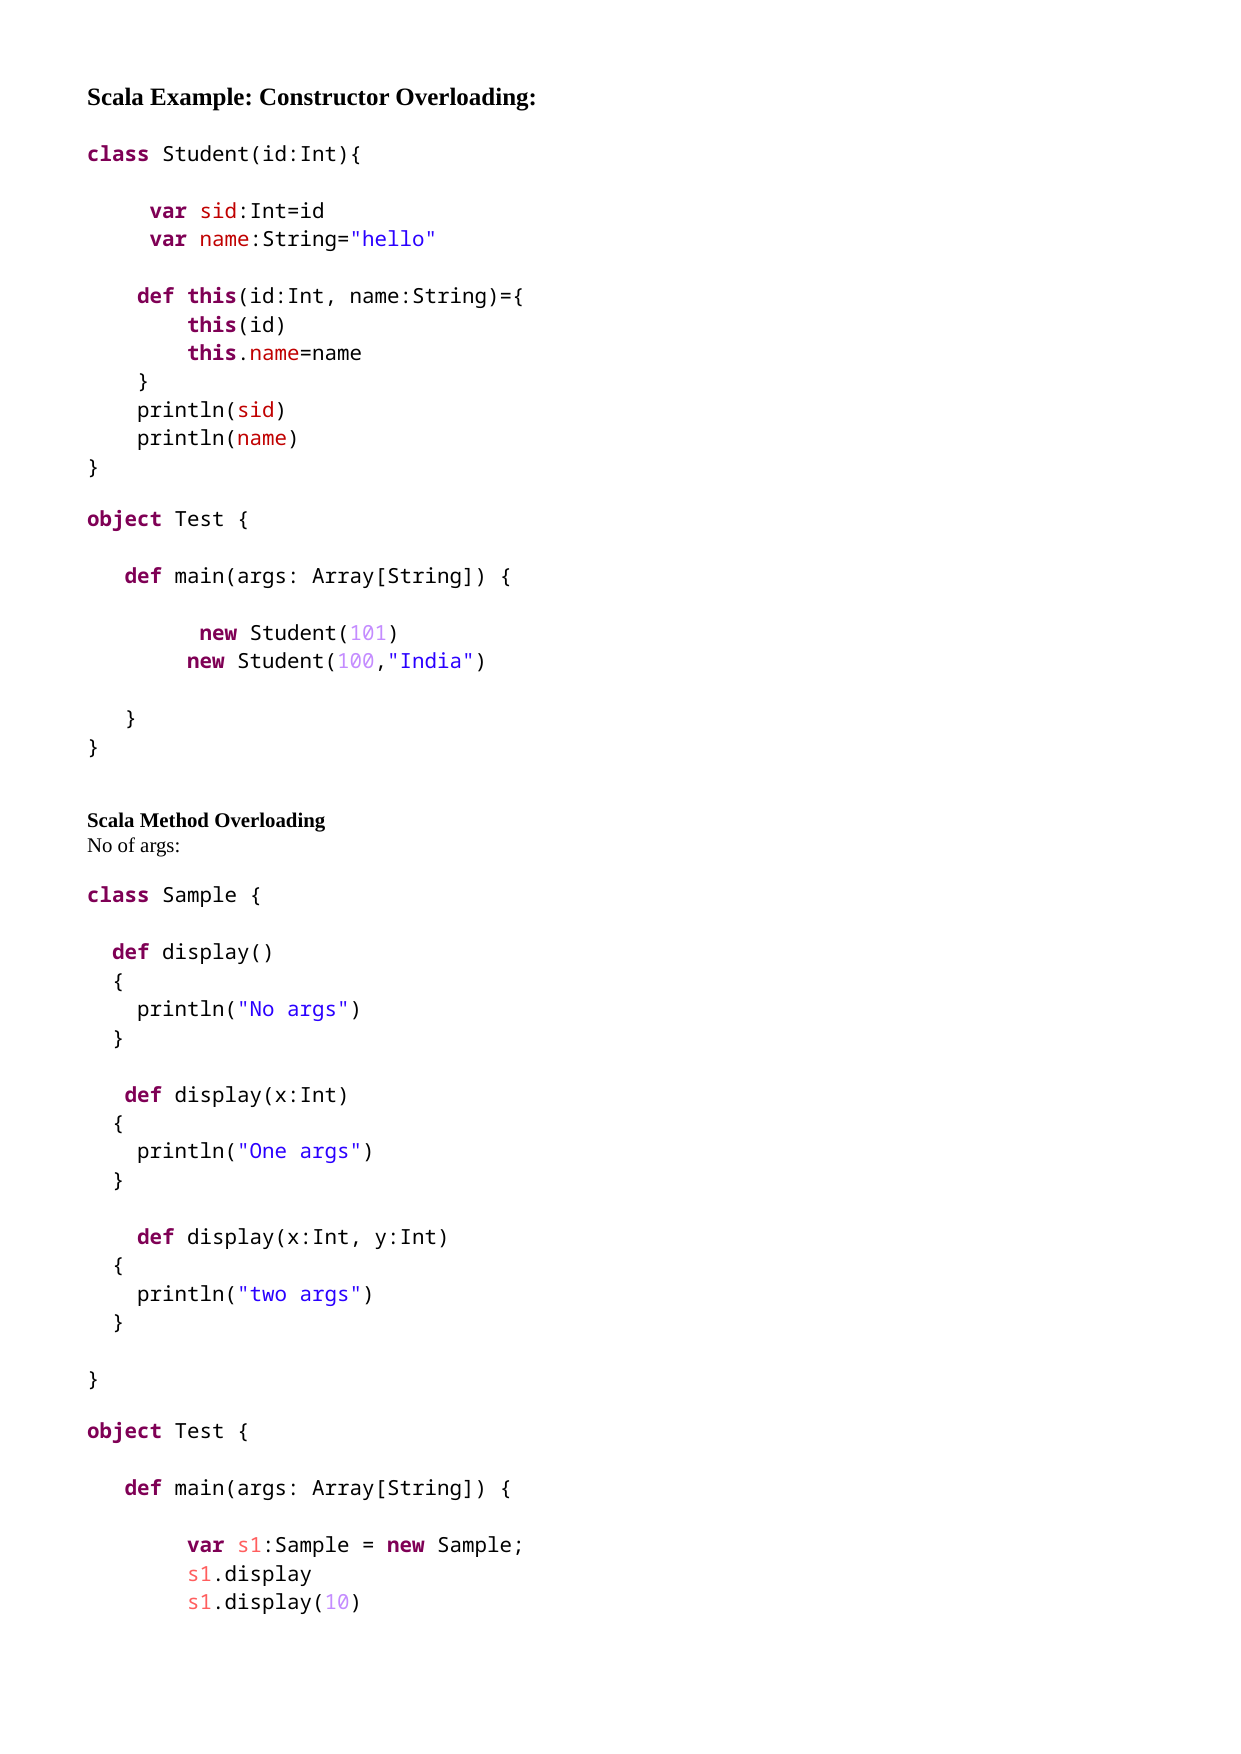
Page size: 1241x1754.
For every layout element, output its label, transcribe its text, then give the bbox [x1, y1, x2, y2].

text def main(args: Array[String]) { [87, 561, 1155, 590]
text } [87, 1364, 1155, 1392]
text } [87, 367, 1155, 395]
text } [87, 1307, 1155, 1336]
text } [87, 703, 1155, 732]
text def display(x:Int, y:Int) [87, 1222, 1155, 1250]
text { [87, 1108, 1155, 1137]
text object Test { [87, 1417, 1155, 1445]
text def this(id:Int, name:String)={ [87, 281, 1155, 310]
text } [87, 732, 1155, 760]
text var name:String="hello" [87, 224, 1155, 253]
text println("One args") [87, 1137, 1155, 1165]
text } [87, 1165, 1155, 1193]
text Scala Method Overloading [87, 808, 1155, 832]
text println(sid) [87, 395, 1155, 423]
text No of args: [87, 832, 1155, 857]
text Scala Example: Constructor Overloading: [87, 82, 1155, 110]
text { [87, 1250, 1155, 1279]
text this.name=name [87, 338, 1155, 367]
text new Student(101) [87, 618, 1155, 647]
text println("two args") [87, 1279, 1155, 1307]
text println("No args") [87, 994, 1155, 1023]
text def main(args: Array[String]) { [87, 1473, 1155, 1502]
text } [87, 452, 1155, 480]
text new Student(100,"India") [87, 647, 1155, 675]
text { [87, 966, 1155, 994]
text def display(x:Int) [87, 1080, 1155, 1108]
text this(id) [87, 310, 1155, 338]
text class Sample { [87, 881, 1155, 909]
text object Test { [87, 504, 1155, 533]
text var sid:Int=id [87, 196, 1155, 224]
text } [87, 1023, 1155, 1051]
text s1.display(10) [87, 1587, 1155, 1616]
text s1.display [87, 1559, 1155, 1587]
text def display() [87, 937, 1155, 966]
text var s1:Sample = new Sample; [87, 1530, 1155, 1559]
text println(name) [87, 423, 1155, 452]
text class Student(id:Int){ [87, 139, 1155, 167]
